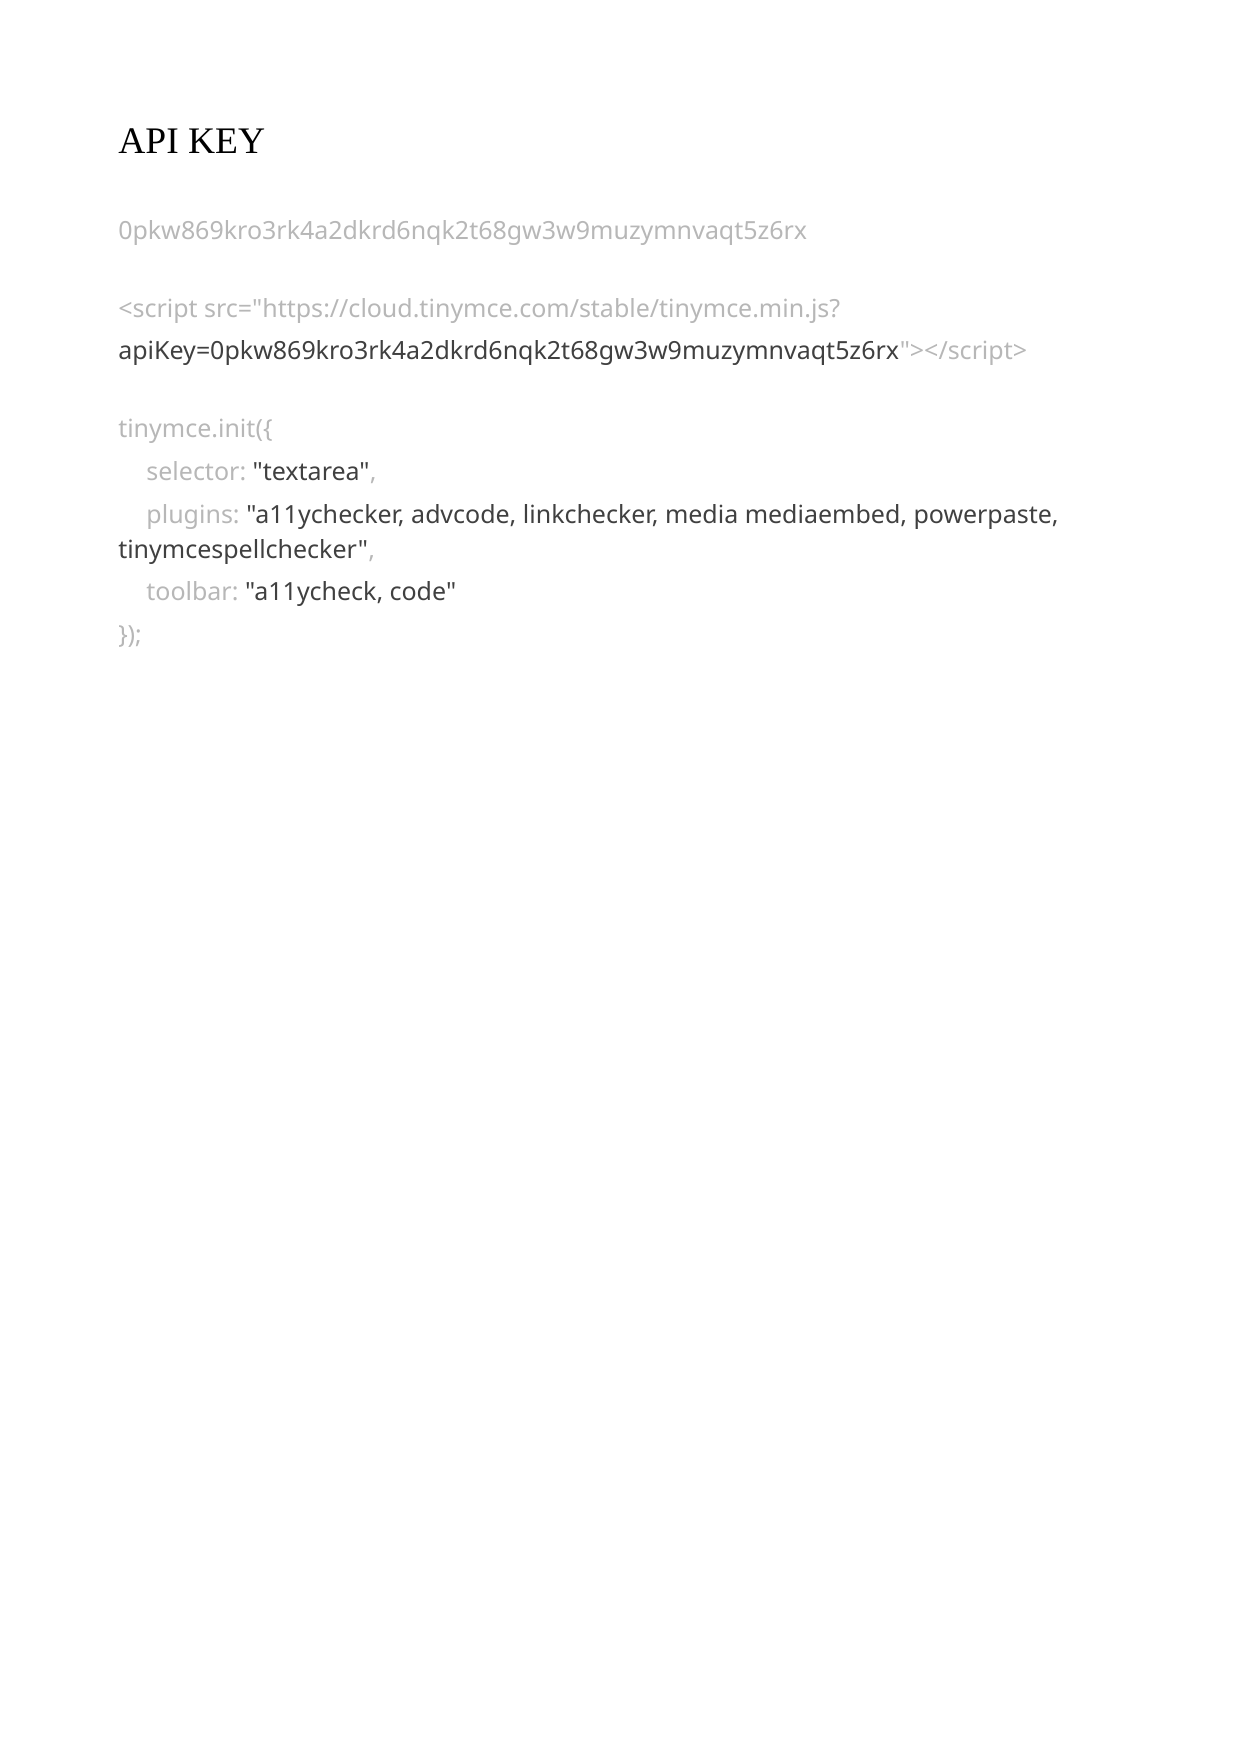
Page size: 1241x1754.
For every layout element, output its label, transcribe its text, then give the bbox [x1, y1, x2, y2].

text tinymce.init({ selector: "textarea", plugins: "a11ychecker, advcode, linkchecker, media mediaembed, powerpaste, tinymcespellchecker", toolbar: "a11ycheck, code" }); [118, 411, 1122, 652]
text <script src="https://cloud.tinymce.com/stable/tinymce.min.js?apiKey=0pkw869kro3rk4a2dkrd6nqk2t68gw3w9muzymnvaqt5z6rx"></script> [118, 291, 1122, 368]
text API KEY [118, 118, 1122, 161]
text 0pkw869kro3rk4a2dkrd6nqk2t68gw3w9muzymnvaqt5z6rx [118, 204, 1122, 247]
